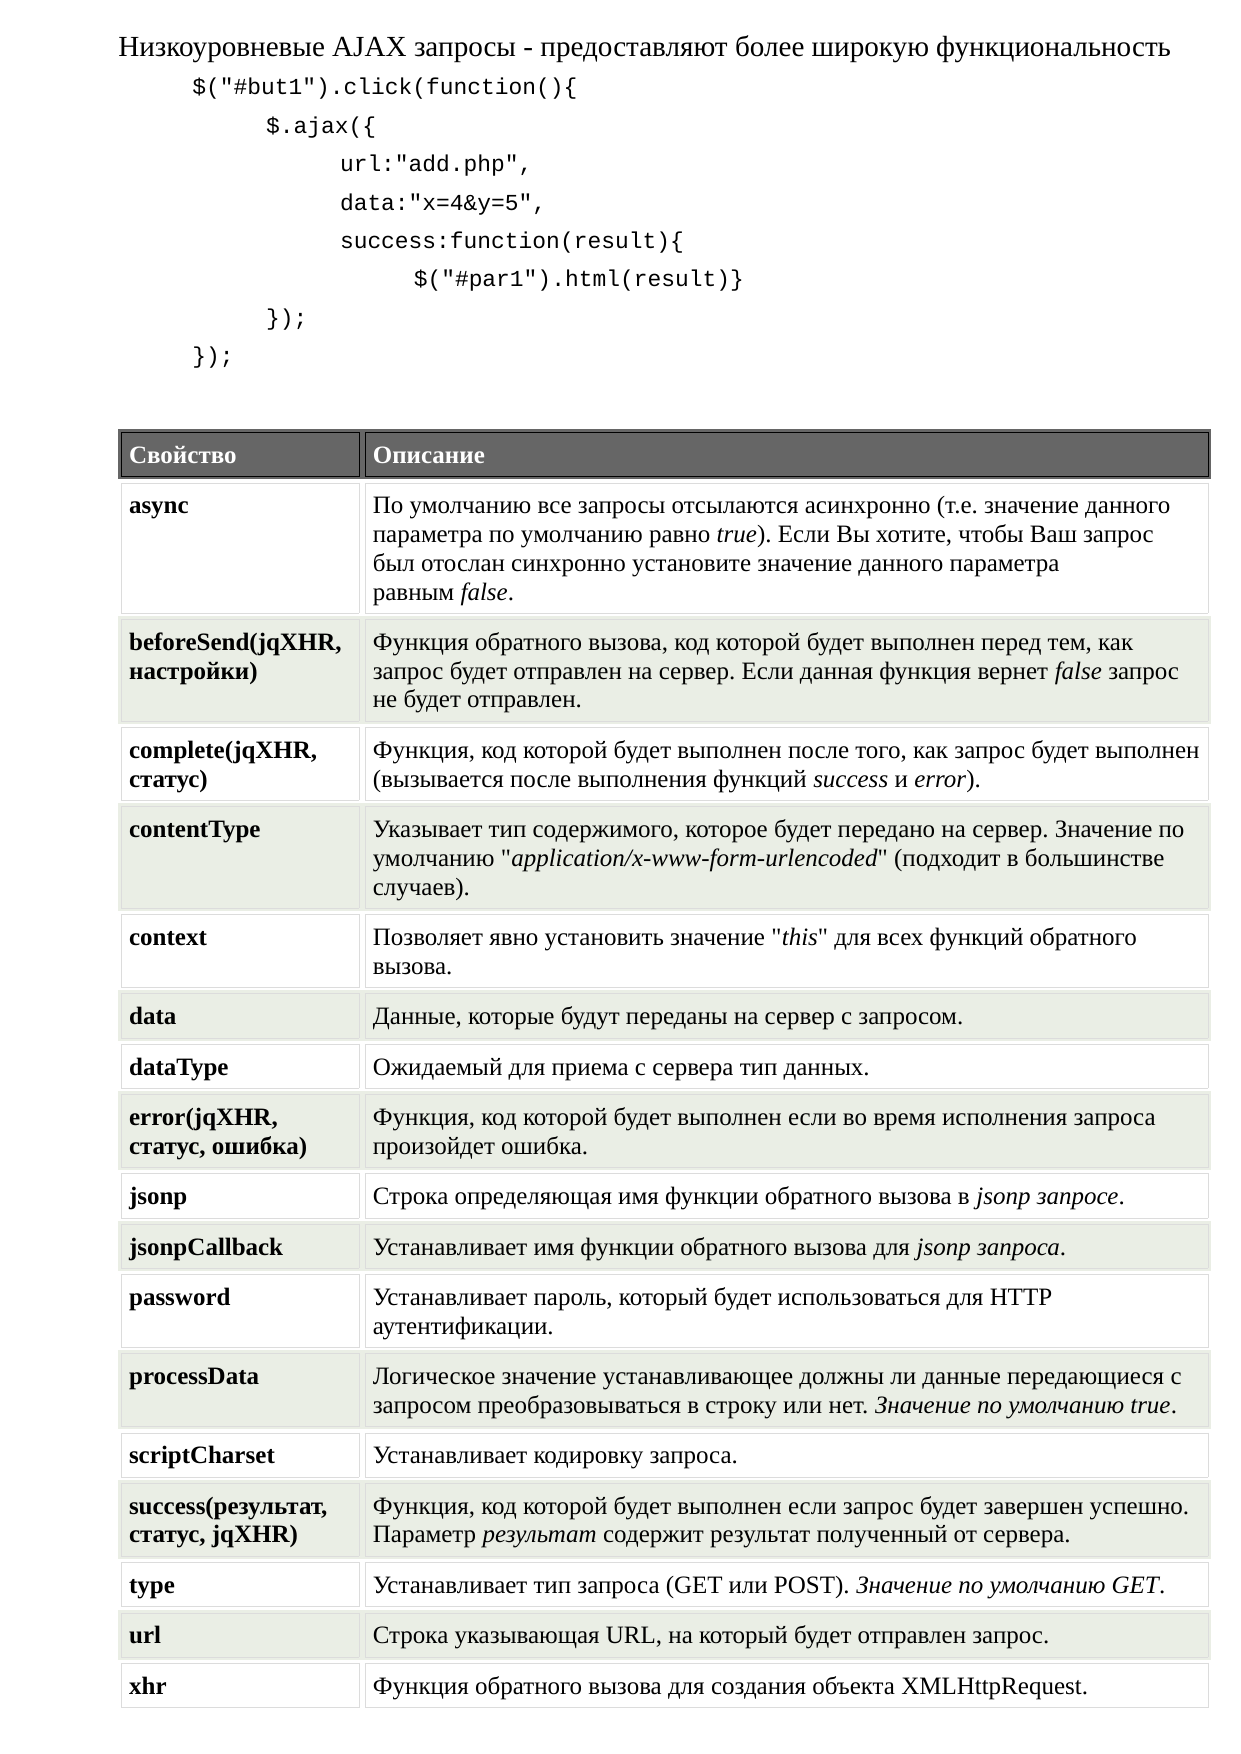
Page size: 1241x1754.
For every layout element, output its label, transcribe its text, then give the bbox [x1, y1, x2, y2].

table_cell beforeSend(jqXHR, настройки) [118, 616, 362, 724]
table_cell async [118, 480, 362, 616]
table_cell Функция, код которой будет выполнен если запрос будет завершен успешно. Параметр результат содержит результат полученный от сервера. [362, 1480, 1211, 1559]
table_cell Строка определяющая имя функции обратного вызова в jsonp запросе. [362, 1170, 1211, 1221]
table_cell password [118, 1271, 362, 1350]
text }); [192, 344, 1211, 371]
table_header Свойство [118, 429, 362, 479]
table_cell Данные, которые будут переданы на сервер с запросом. [362, 990, 1211, 1041]
table_cell processData [118, 1350, 362, 1429]
table_cell Позволяет явно установить значение "this" для всех функций обратного вызова. [362, 911, 1211, 990]
table_cell scriptCharset [118, 1430, 362, 1480]
table_cell Устанавливает пароль, который будет использоваться для HTTP аутентификации. [362, 1271, 1211, 1350]
table_cell Устанавливает тип запроса (GET или POST). Значение по умолчанию GET. [362, 1559, 1211, 1609]
text success:function(result){ [192, 229, 1211, 255]
table_cell Устанавливает кодировку запроса. [362, 1430, 1211, 1480]
table_cell По умолчанию все запросы отсылаются асинхронно (т.е. значение данного параметра по умолчанию равно true). Если Вы хотите, чтобы Ваш запрос был отослан синхронно установите значение данного параметра равным false. [362, 480, 1211, 616]
table_cell context [118, 911, 362, 990]
text }); [192, 306, 1211, 332]
table_header Описание [362, 429, 1211, 479]
table_cell dataType [118, 1041, 362, 1091]
table_cell error(jqXHR, статус, ошибка) [118, 1091, 362, 1170]
table_cell Указывает тип содержимого, которое будет передано на сервер. Значение по умолчанию "application/x-www-form-urlencoded" (подходит в большинстве случаев). [362, 803, 1211, 911]
table_cell Строка указывающая URL, на который будет отправлен запрос. [362, 1610, 1211, 1660]
table_cell jsonpCallback [118, 1221, 362, 1271]
text Низкоуровневые AJAX запросы - предоставляют более широкую функциональность [118, 29, 1211, 63]
table_cell url [118, 1610, 362, 1660]
table_cell Функция, код которой будет выполнен после того, как запрос будет выполнен (вызывается после выполнения функций success и error). [362, 724, 1211, 803]
table_cell Логическое значение устанавливающее должны ли данные передающиеся с запросом преобразовываться в строку или нет. Значение по умолчанию true. [362, 1350, 1211, 1429]
table_cell Устанавливает имя функции обратного вызова для jsonp запроса. [362, 1221, 1211, 1271]
table_cell Ожидаемый для приема с сервера тип данных. [362, 1041, 1211, 1091]
text $.ajax({ [192, 114, 1211, 140]
table_cell contentType [118, 803, 362, 911]
table_cell Функция обратного вызова для создания объекта XMLHttpRequest. [362, 1660, 1211, 1710]
table_cell complete(jqXHR, статус) [118, 724, 362, 803]
table_cell xhr [118, 1660, 362, 1710]
text data:"x=4&y=5", [192, 191, 1211, 217]
table_cell type [118, 1559, 362, 1609]
table_cell Функция, код которой будет выполнен если во время исполнения запроса произойдет ошибка. [362, 1091, 1211, 1170]
table_cell Функция обратного вызова, код которой будет выполнен перед тем, как запрос будет отправлен на сервер. Если данная функция вернет false запрос не будет отправлен. [362, 616, 1211, 724]
text url:"add.php", [192, 152, 1211, 178]
table_cell data [118, 990, 362, 1041]
table_cell jsonp [118, 1170, 362, 1221]
text $("#but1").click(function(){ [192, 76, 1211, 101]
text $("#par1").html(result)} [192, 268, 1211, 294]
table_cell success(результат, статус, jqXHR) [118, 1480, 362, 1559]
